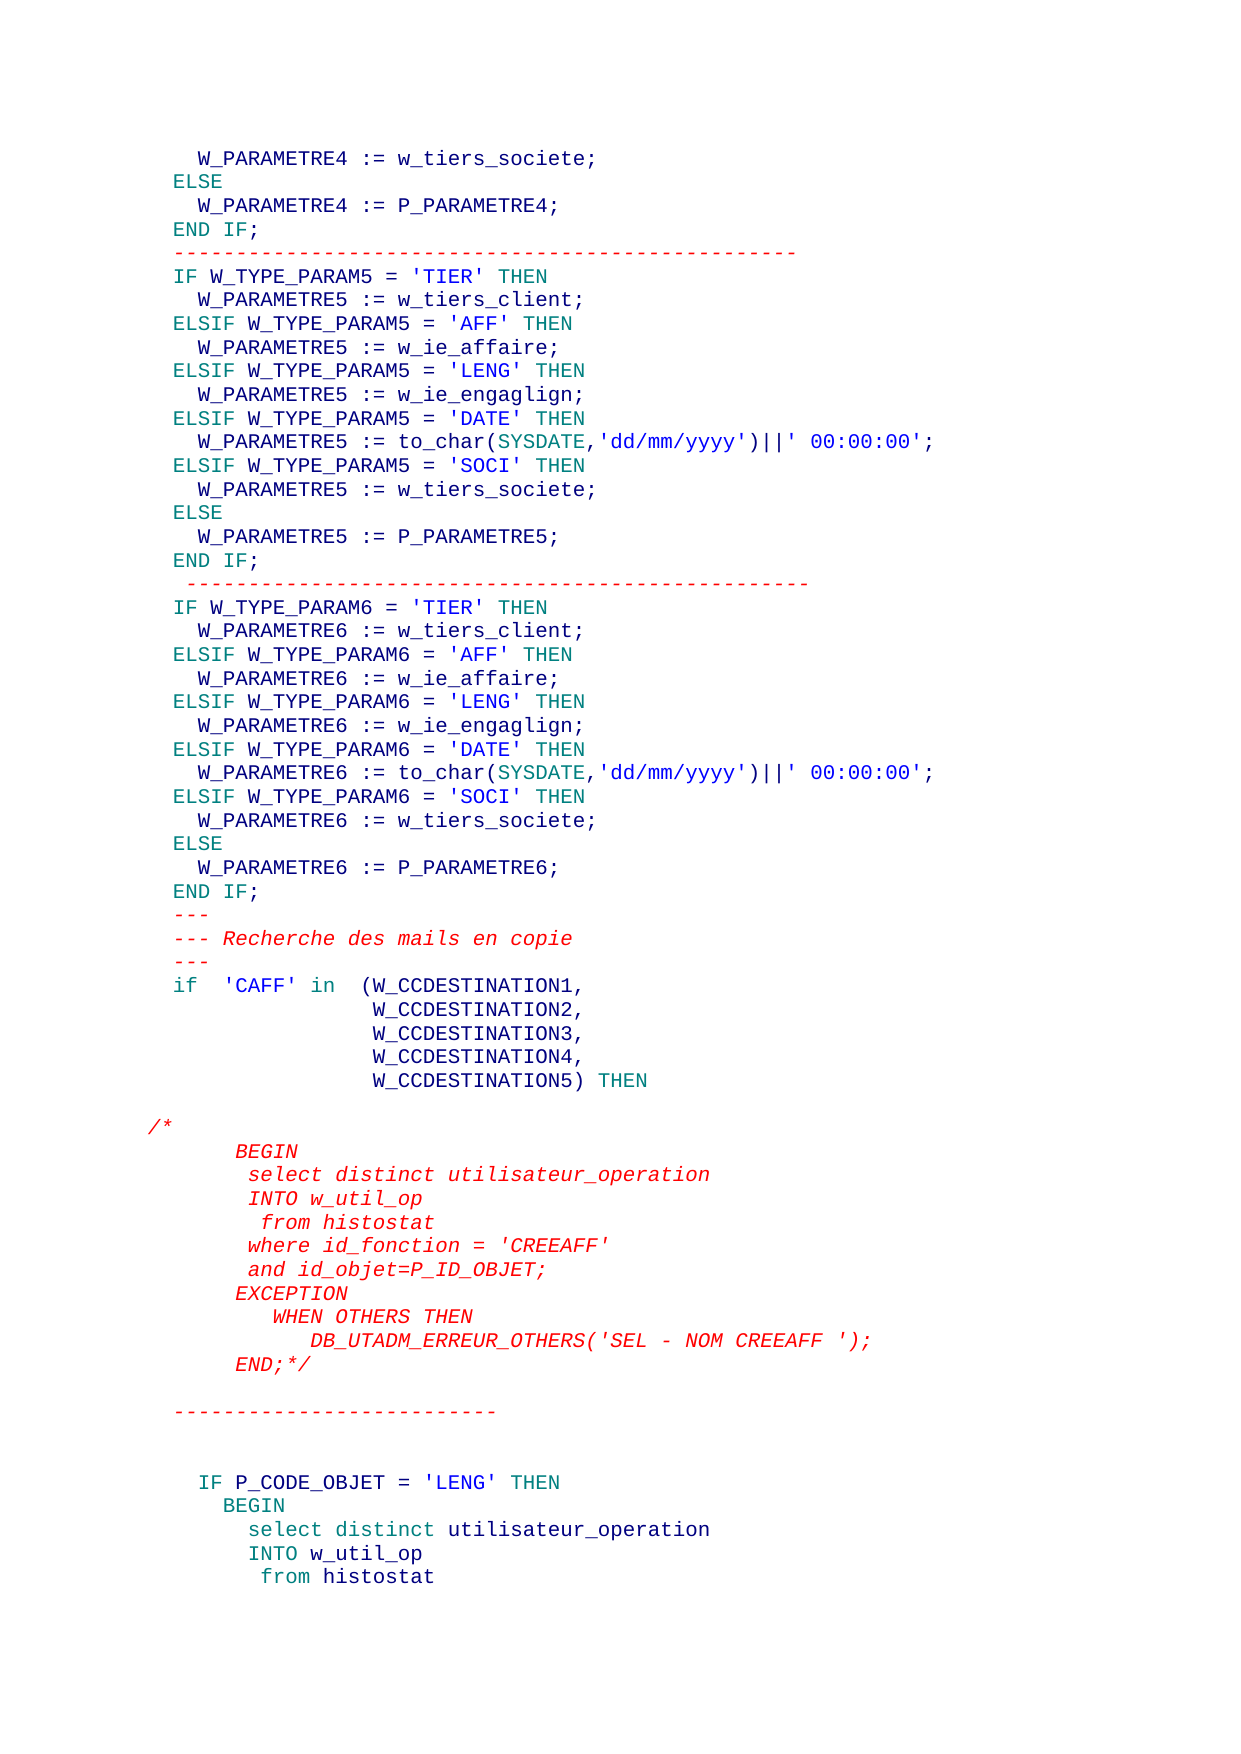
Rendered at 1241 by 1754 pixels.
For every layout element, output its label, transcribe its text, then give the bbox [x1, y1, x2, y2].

text W_CCDESTINATION3, [148, 1022, 1093, 1046]
text --- [148, 952, 1093, 975]
text ELSIF W_TYPE_PARAM6 = 'AFF' THEN [148, 644, 1093, 668]
text ELSE [148, 833, 1093, 857]
text W_PARAMETRE6 := w_ie_engaglign; [148, 715, 1093, 739]
text END IF; [148, 881, 1093, 904]
text ELSIF W_TYPE_PARAM5 = 'DATE' THEN [148, 408, 1093, 431]
text DB_UTADM_ERREUR_OTHERS('SEL - NOM CREEAFF '); [148, 1330, 1093, 1353]
text W_CCDESTINATION5) THEN [148, 1070, 1093, 1093]
text END;*/ [148, 1353, 1093, 1377]
text W_PARAMETRE5 := P_PARAMETRE5; [148, 526, 1093, 549]
text ELSIF W_TYPE_PARAM5 = 'LENG' THEN [148, 360, 1093, 384]
text W_CCDESTINATION4, [148, 1046, 1093, 1070]
text select distinct utilisateur_operation [148, 1164, 1093, 1188]
text and id_objet=P_ID_OBJET; [148, 1259, 1093, 1283]
text ELSE [148, 502, 1093, 526]
text --- [148, 904, 1093, 928]
text ELSE [148, 171, 1093, 195]
text W_PARAMETRE6 := P_PARAMETRE6; [148, 857, 1093, 881]
text where id_fonction = 'CREEAFF' [148, 1235, 1093, 1259]
text BEGIN [148, 1141, 1093, 1164]
text ELSIF W_TYPE_PARAM6 = 'LENG' THEN [148, 691, 1093, 715]
text W_PARAMETRE5 := w_ie_engaglign; [148, 384, 1093, 408]
text W_PARAMETRE6 := w_tiers_societe; [148, 810, 1093, 833]
text EXCEPTION [148, 1283, 1093, 1306]
text /* [148, 1117, 1093, 1141]
text W_CCDESTINATION2, [148, 999, 1093, 1022]
text ELSIF W_TYPE_PARAM5 = 'SOCI' THEN [148, 455, 1093, 479]
text W_PARAMETRE5 := to_char(SYSDATE,'dd/mm/yyyy')||' 00:00:00'; [148, 431, 1093, 455]
text W_PARAMETRE5 := w_tiers_client; [148, 289, 1093, 313]
text --- Recherche des mails en copie [148, 928, 1093, 952]
text END IF; [148, 218, 1093, 242]
text BEGIN [148, 1495, 1093, 1519]
text -------------------------- [148, 1401, 1093, 1424]
text IF W_TYPE_PARAM5 = 'TIER' THEN [148, 266, 1093, 289]
text from histostat [148, 1212, 1093, 1235]
text INTO w_util_op [148, 1188, 1093, 1212]
text if 'CAFF' in (W_CCDESTINATION1, [148, 975, 1093, 999]
text IF P_CODE_OBJET = 'LENG' THEN [148, 1472, 1093, 1495]
text -------------------------------------------------- [148, 242, 1093, 266]
text from histostat [148, 1566, 1093, 1590]
text ELSIF W_TYPE_PARAM6 = 'DATE' THEN [148, 739, 1093, 762]
text W_PARAMETRE5 := w_tiers_societe; [148, 479, 1093, 502]
text W_PARAMETRE4 := w_tiers_societe; [148, 148, 1093, 171]
text ELSIF W_TYPE_PARAM5 = 'AFF' THEN [148, 313, 1093, 337]
text ELSIF W_TYPE_PARAM6 = 'SOCI' THEN [148, 786, 1093, 810]
text W_PARAMETRE6 := to_char(SYSDATE,'dd/mm/yyyy')||' 00:00:00'; [148, 762, 1093, 786]
text -------------------------------------------------- [148, 573, 1093, 597]
text W_PARAMETRE6 := w_tiers_client; [148, 621, 1093, 644]
text W_PARAMETRE6 := w_ie_affaire; [148, 668, 1093, 691]
text W_PARAMETRE4 := P_PARAMETRE4; [148, 195, 1093, 218]
text W_PARAMETRE5 := w_ie_affaire; [148, 337, 1093, 360]
text END IF; [148, 549, 1093, 573]
text select distinct utilisateur_operation [148, 1519, 1093, 1543]
text INTO w_util_op [148, 1543, 1093, 1566]
text WHEN OTHERS THEN [148, 1306, 1093, 1330]
text IF W_TYPE_PARAM6 = 'TIER' THEN [148, 597, 1093, 621]
